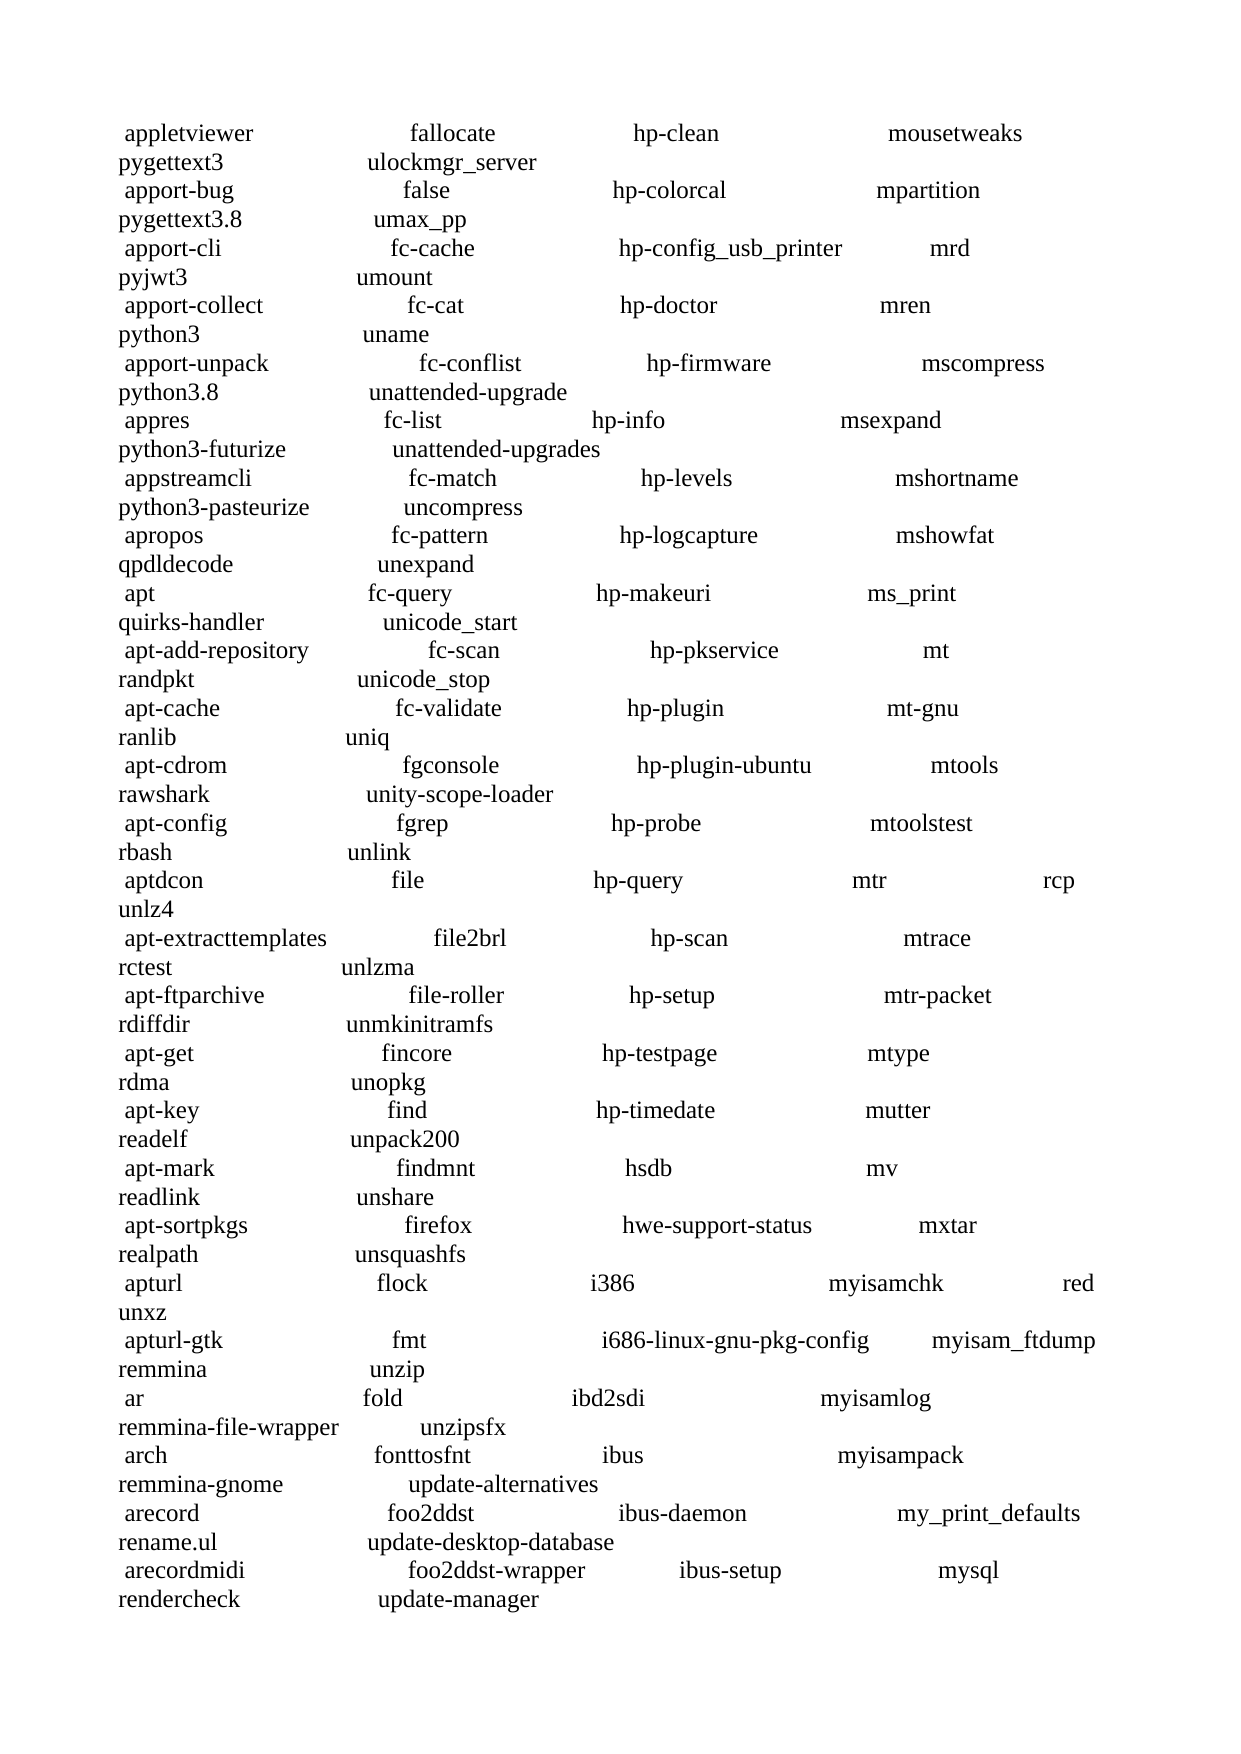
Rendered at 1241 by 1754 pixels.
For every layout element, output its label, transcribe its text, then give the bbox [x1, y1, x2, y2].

text appletviewer fallocate hp-clean mousetweaks pygettext3 ulockmgr_server [118, 118, 1122, 176]
text apt-ftparchive file-roller hp-setup mtr-packet rdiffdir unmkinitramfs [118, 981, 1122, 1038]
text apport-cli fc-cache hp-config_usb_printer mrd pyjwt3 umount [118, 233, 1122, 291]
text apturl-gtk fmt i686-linux-gnu-pkg-config myisam_ftdump remmina unzip [118, 1326, 1122, 1383]
text apt-cache fc-validate hp-plugin mt-gnu ranlib uniq [118, 693, 1122, 751]
text ar fold ibd2sdi myisamlog remmina-file-wrapper unzipsfx [118, 1383, 1122, 1441]
text apport-unpack fc-conflist hp-firmware mscompress python3.8 unattended-upgrade [118, 348, 1122, 406]
text aptdcon file hp-query mtr rcp unlz4 [118, 866, 1122, 923]
text apropos fc-pattern hp-logcapture mshowfat qpdldecode unexpand [118, 521, 1122, 578]
text apport-bug false hp-colorcal mpartition pygettext3.8 umax_pp [118, 176, 1122, 233]
text apt-key find hp-timedate mutter readelf unpack200 [118, 1096, 1122, 1153]
text apt-cdrom fgconsole hp-plugin-ubuntu mtools rawshark unity-scope-loader [118, 751, 1122, 808]
text arecordmidi foo2ddst-wrapper ibus-setup mysql rendercheck update-manager [118, 1556, 1122, 1613]
text apt-extracttemplates file2brl hp-scan mtrace rctest unlzma [118, 923, 1122, 981]
text apport-collect fc-cat hp-doctor mren python3 uname [118, 291, 1122, 348]
text arecord foo2ddst ibus-daemon my_print_defaults rename.ul update-desktop-database [118, 1498, 1122, 1556]
text apt-get fincore hp-testpage mtype rdma unopkg [118, 1038, 1122, 1096]
text appres fc-list hp-info msexpand python3-futurize unattended-upgrades [118, 406, 1122, 463]
text appstreamcli fc-match hp-levels mshortname python3-pasteurize uncompress [118, 463, 1122, 521]
text apt-config fgrep hp-probe mtoolstest rbash unlink [118, 808, 1122, 866]
text arch fonttosfnt ibus myisampack remmina-gnome update-alternatives [118, 1441, 1122, 1498]
text apt-mark findmnt hsdb mv readlink unshare [118, 1153, 1122, 1211]
text apt-add-repository fc-scan hp-pkservice mt randpkt unicode_stop [118, 636, 1122, 693]
text apturl flock i386 myisamchk red unxz [118, 1268, 1122, 1326]
text apt fc-query hp-makeuri ms_print quirks-handler unicode_start [118, 578, 1122, 636]
text apt-sortpkgs firefox hwe-support-status mxtar realpath unsquashfs [118, 1211, 1122, 1268]
